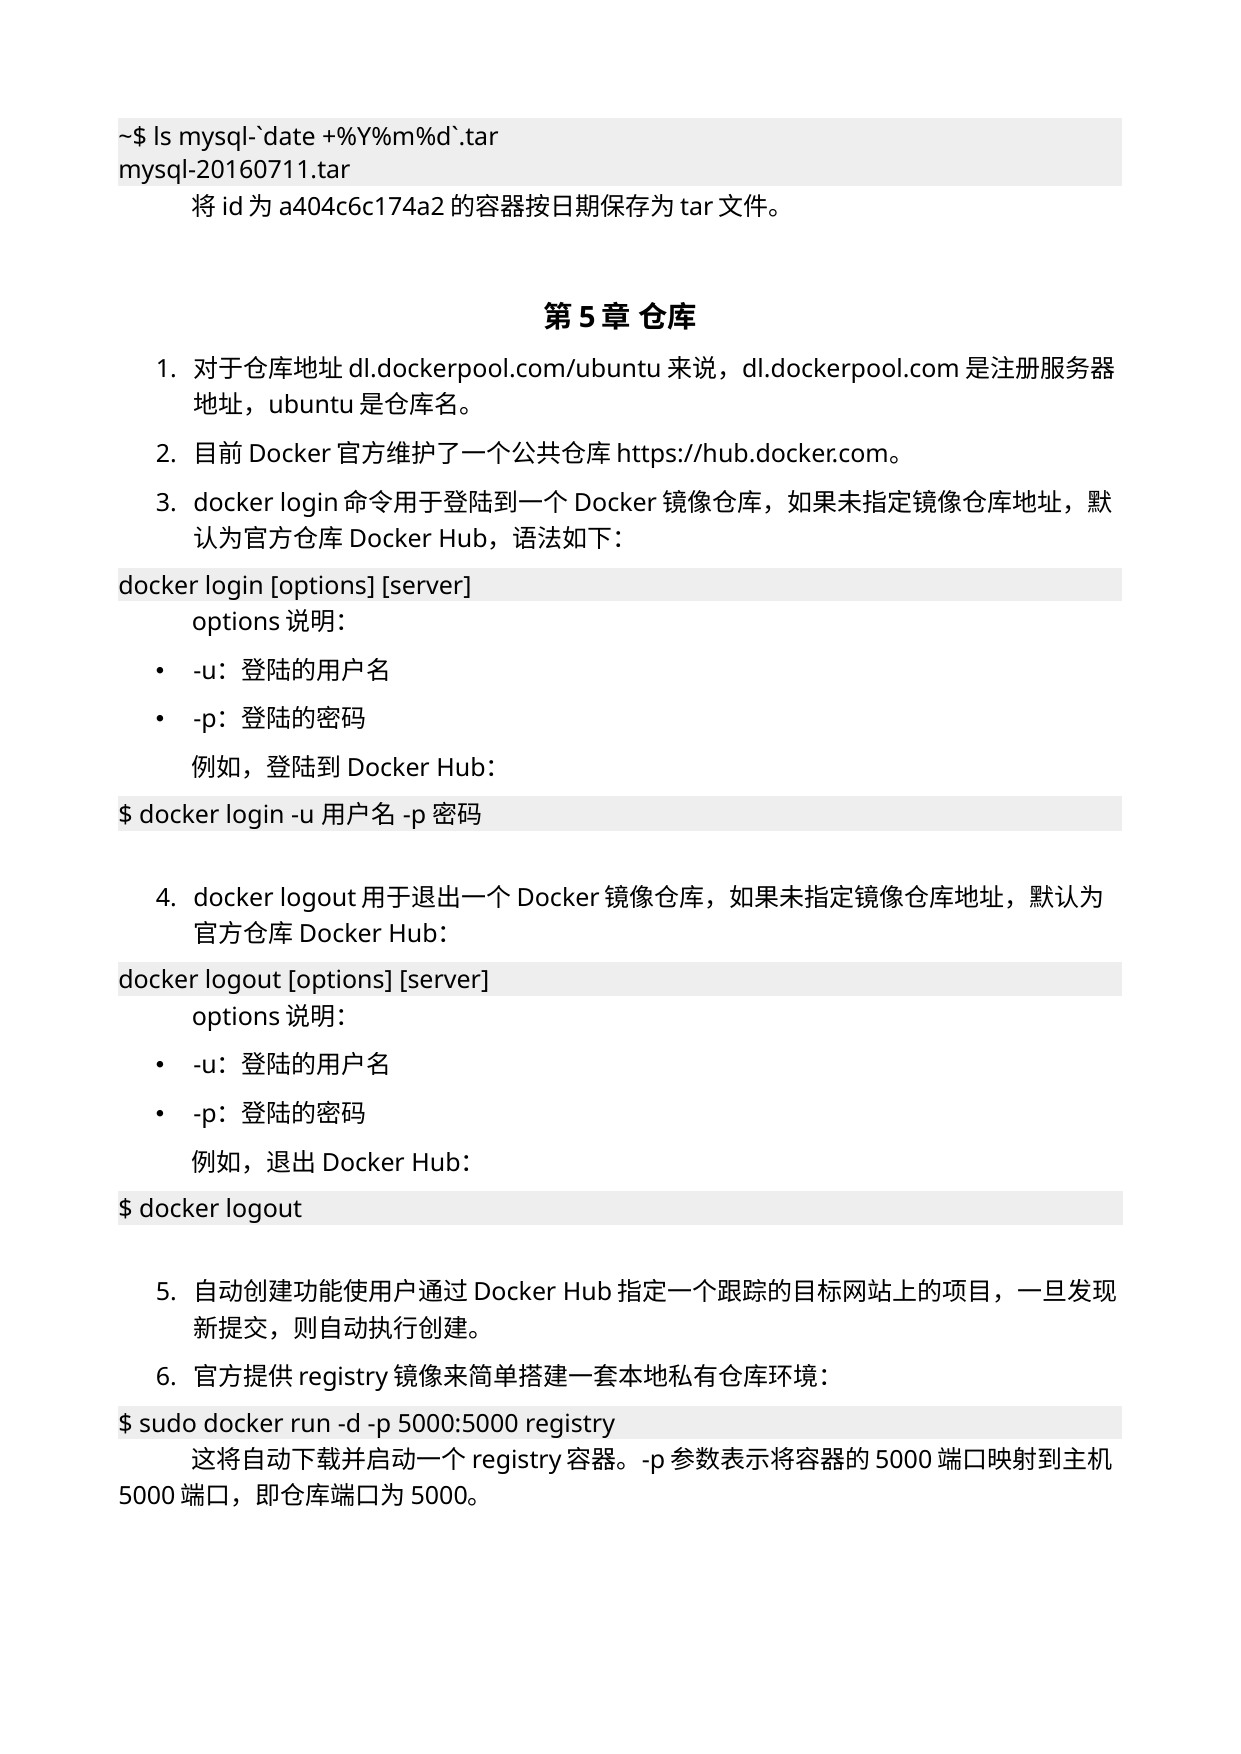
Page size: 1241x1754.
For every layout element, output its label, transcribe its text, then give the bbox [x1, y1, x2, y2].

table_header $ sudo docker run -d -p 5000:5000 registry [118, 1406, 1122, 1439]
table_header ~$ ls mysql-`date +%Y%m%d`.tar mysql-20160711.tar [118, 118, 1122, 186]
list 目前Docker官方维护了一个公共仓库https://hub.docker.com。 [156, 434, 1122, 470]
table_header $ docker logout [118, 1191, 1123, 1225]
list 对于仓库地址dl.dockerpool.com/ubuntu来说，dl.dockerpool.com是注册服务器地址，ubuntu是仓库名。 [156, 349, 1122, 421]
table_header docker logout [options] [server] [118, 962, 1122, 996]
subtitle 第5章 仓库 [118, 296, 1122, 336]
list -p：登陆的密码 [156, 699, 1122, 735]
table_header docker login [options] [server] [118, 568, 1122, 601]
text 这将自动下载并启动一个registry容器。-p参数表示将容器的5000端口映射到主机5000端口，即仓库端口为5000。 [118, 1439, 1122, 1512]
table_header $ docker login -u 用户名 -p 密码 [118, 796, 1122, 831]
text options说明： [118, 601, 1122, 638]
list -u：登陆的用户名 [156, 650, 1122, 686]
list -p：登陆的密码 [156, 1094, 1122, 1130]
list docker logout用于退出一个Docker镜像仓库，如果未指定镜像仓库地址，默认为官方仓库 Docker Hub： [156, 877, 1122, 949]
text 例如，退出Docker Hub： [118, 1142, 1122, 1179]
text 例如，登陆到Docker Hub： [118, 748, 1122, 784]
list docker login命令用于登陆到一个Docker镜像仓库，如果未指定镜像仓库地址，默认为官方仓库 Docker Hub，语法如下： [156, 482, 1122, 555]
list 自动创建功能使用户通过Docker Hub指定一个跟踪的目标网站上的项目，一旦发现新提交，则自动执行创建。 [156, 1272, 1122, 1344]
text options说明： [118, 996, 1122, 1032]
list 官方提供registry镜像来简单搭建一套本地私有仓库环境： [156, 1357, 1122, 1393]
list -u：登陆的用户名 [156, 1045, 1122, 1081]
text 将id为a404c6c174a2的容器按日期保存为tar文件。 [118, 186, 1122, 222]
